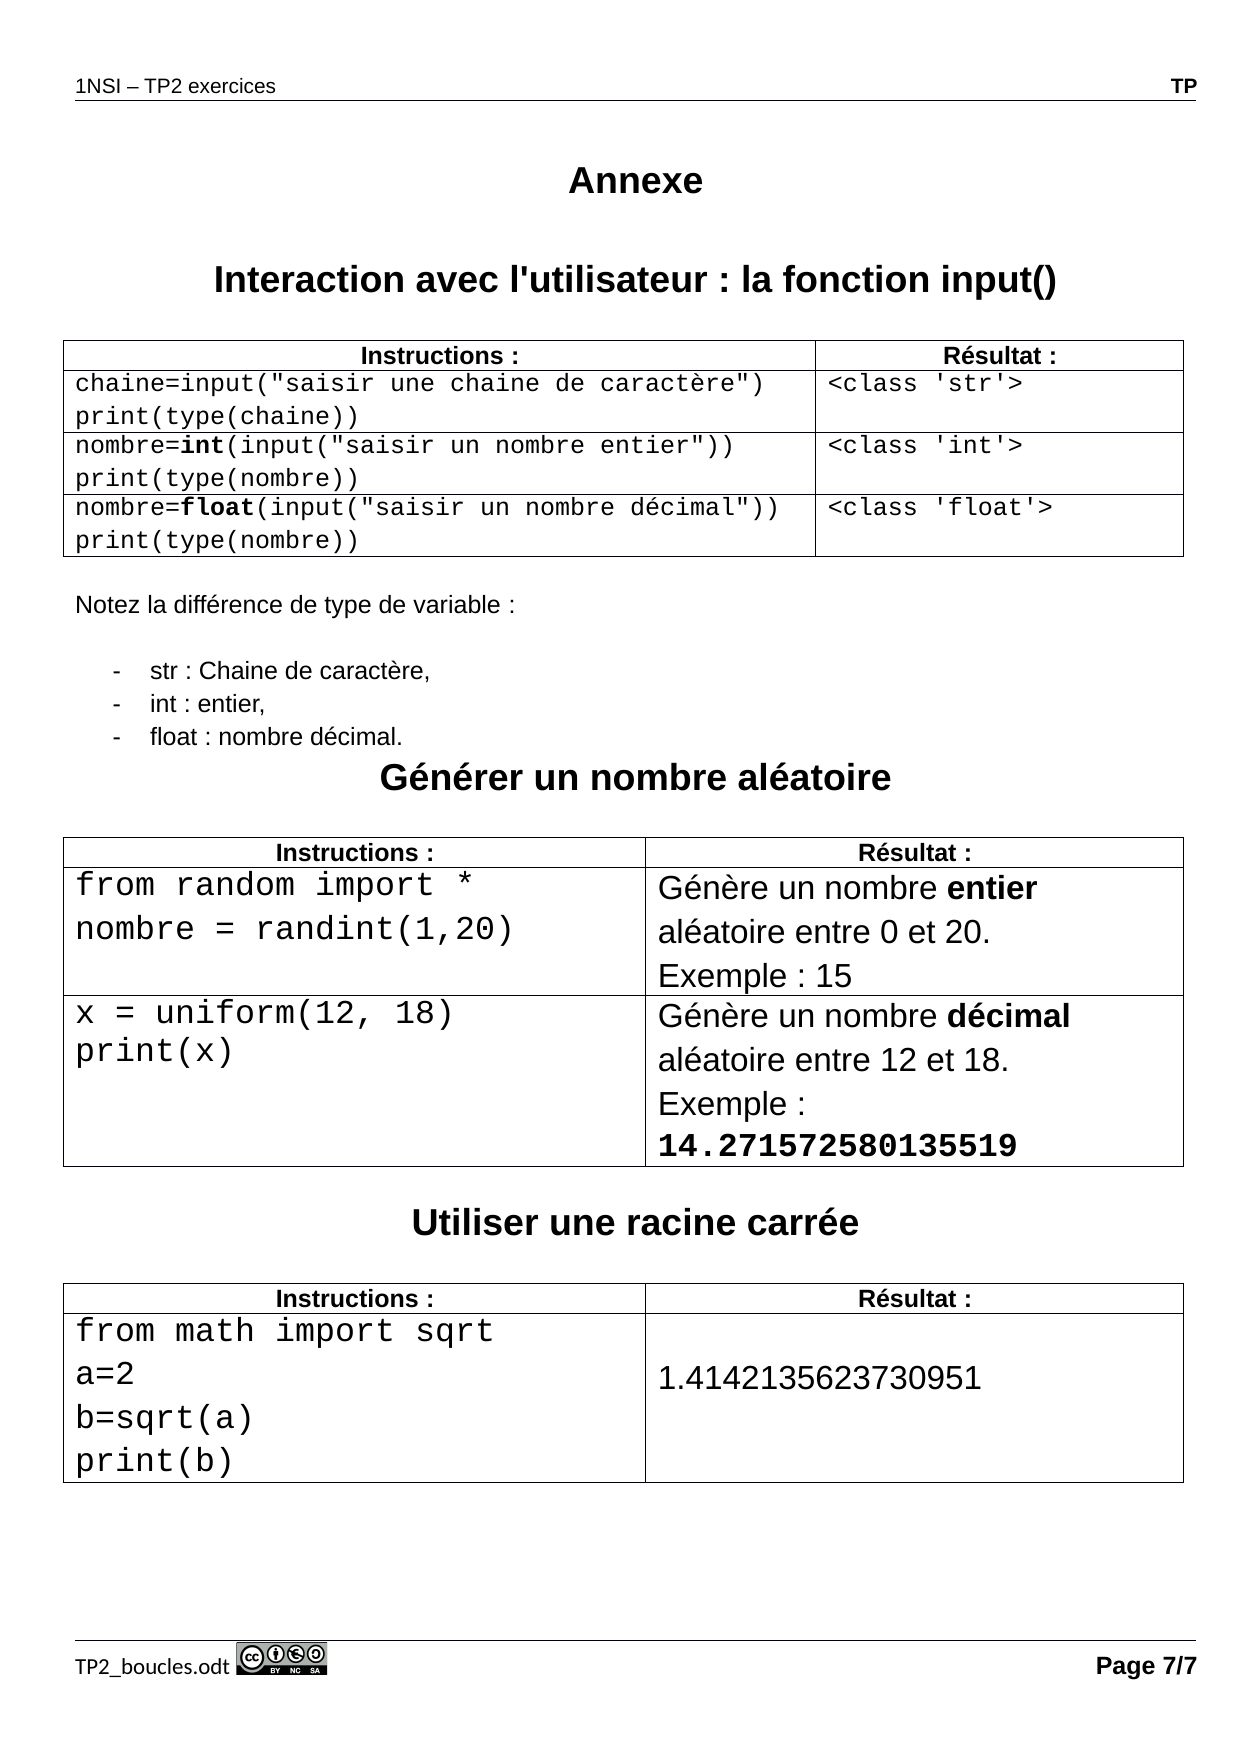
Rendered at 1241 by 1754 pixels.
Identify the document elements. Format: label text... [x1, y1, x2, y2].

table_header Résultat : [816, 341, 1183, 370]
text Utiliser une racine carrée [75, 1200, 1196, 1243]
table_cell 1.4142135623730951 [646, 1314, 1183, 1482]
table_cell chaine=input("saisir une chaine de caractère") print(type(chaine)) [64, 371, 815, 432]
table_cell nombre=float(input("saisir un nombre décimal")) print(type(nombre)) [64, 495, 815, 556]
table_cell Génère un nombre entier aléatoire entre 0 et 20. Exemple : 15 [646, 868, 1183, 995]
table_header Instructions : [64, 838, 645, 867]
picture [236, 1642, 328, 1675]
table_header Instructions : [64, 341, 815, 370]
table_cell nombre=int(input("saisir un nombre entier")) print(type(nombre)) [64, 433, 815, 494]
table_header Instructions : [64, 1284, 645, 1313]
list str : Chaine de caractère, [112, 656, 1196, 684]
text Annexe [75, 158, 1196, 201]
text Notez la différence de type de variable : [75, 589, 1196, 618]
table_cell <class 'float'> [816, 495, 1183, 556]
text Interaction avec l'utilisateur : la fonction input() [75, 257, 1196, 301]
table_cell from random import * nombre = randint(1,20) [64, 868, 645, 995]
table_cell <class 'str'> [816, 371, 1183, 432]
table_cell Génère un nombre décimal aléatoire entre 12 et 18. Exemple : 14.271572580135519 [646, 996, 1183, 1166]
table_header Résultat : [646, 838, 1183, 867]
text Générer un nombre aléatoire [75, 755, 1196, 798]
table_header Résultat : [646, 1284, 1183, 1313]
table_cell from math import sqrt a=2 b=sqrt(a) print(b) [64, 1314, 645, 1482]
table_cell x = uniform(12, 18) print(x) [64, 996, 645, 1166]
table_cell <class 'int'> [816, 433, 1183, 494]
list float : nombre décimal. [112, 722, 1196, 750]
list int : entier, [112, 689, 1196, 717]
